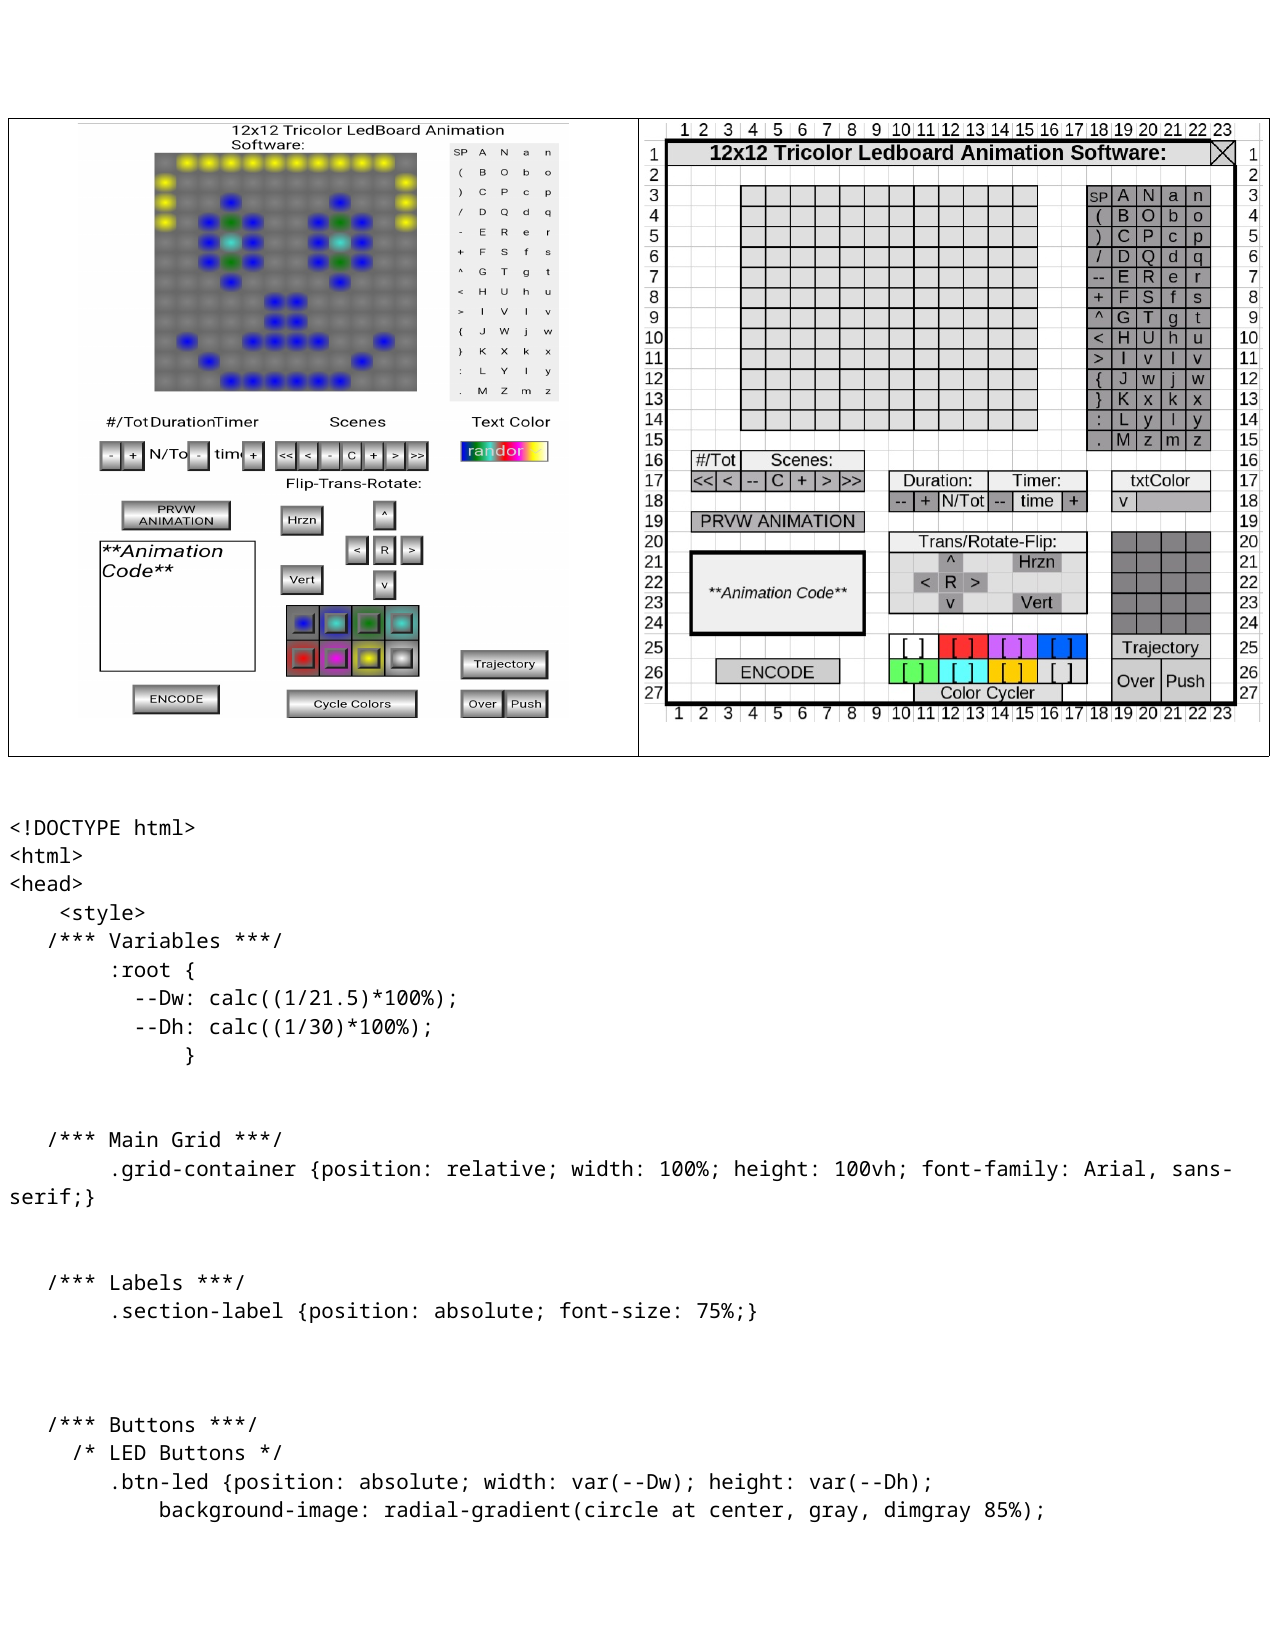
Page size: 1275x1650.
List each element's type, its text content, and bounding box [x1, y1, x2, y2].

text /*** Labels ***/ [8, 1268, 1269, 1296]
text :root { [8, 955, 1269, 983]
picture [77, 123, 569, 718]
picture [644, 123, 1263, 722]
text .btn-led {position: absolute; width: var(--Dw); height: var(--Dh); [8, 1467, 1269, 1495]
text <!DOCTYPE html> [8, 813, 1269, 841]
text .section-label {position: absolute; font-size: 75%;} [8, 1296, 1269, 1324]
table_header [639, 119, 1269, 756]
text <html> [8, 841, 1269, 869]
text <style> [8, 898, 1269, 926]
text /*** Variables ***/ [8, 926, 1269, 955]
text --Dh: calc((1/30)*100%); [8, 1012, 1269, 1040]
text } [8, 1040, 1269, 1069]
text /* LED Buttons */ [8, 1438, 1269, 1467]
table_header [9, 119, 638, 756]
text <head> [8, 869, 1269, 898]
text .grid-container {position: relative; width: 100%; height: 100vh; font-family: Arial, sans-serif;} [8, 1154, 1269, 1211]
text background-image: radial-gradient(circle at center, gray, dimgray 85%); [8, 1495, 1269, 1524]
text /*** Main Grid ***/ [8, 1126, 1269, 1154]
text --Dw: calc((1/21.5)*100%); [8, 983, 1269, 1012]
text /*** Buttons ***/ [8, 1410, 1269, 1438]
